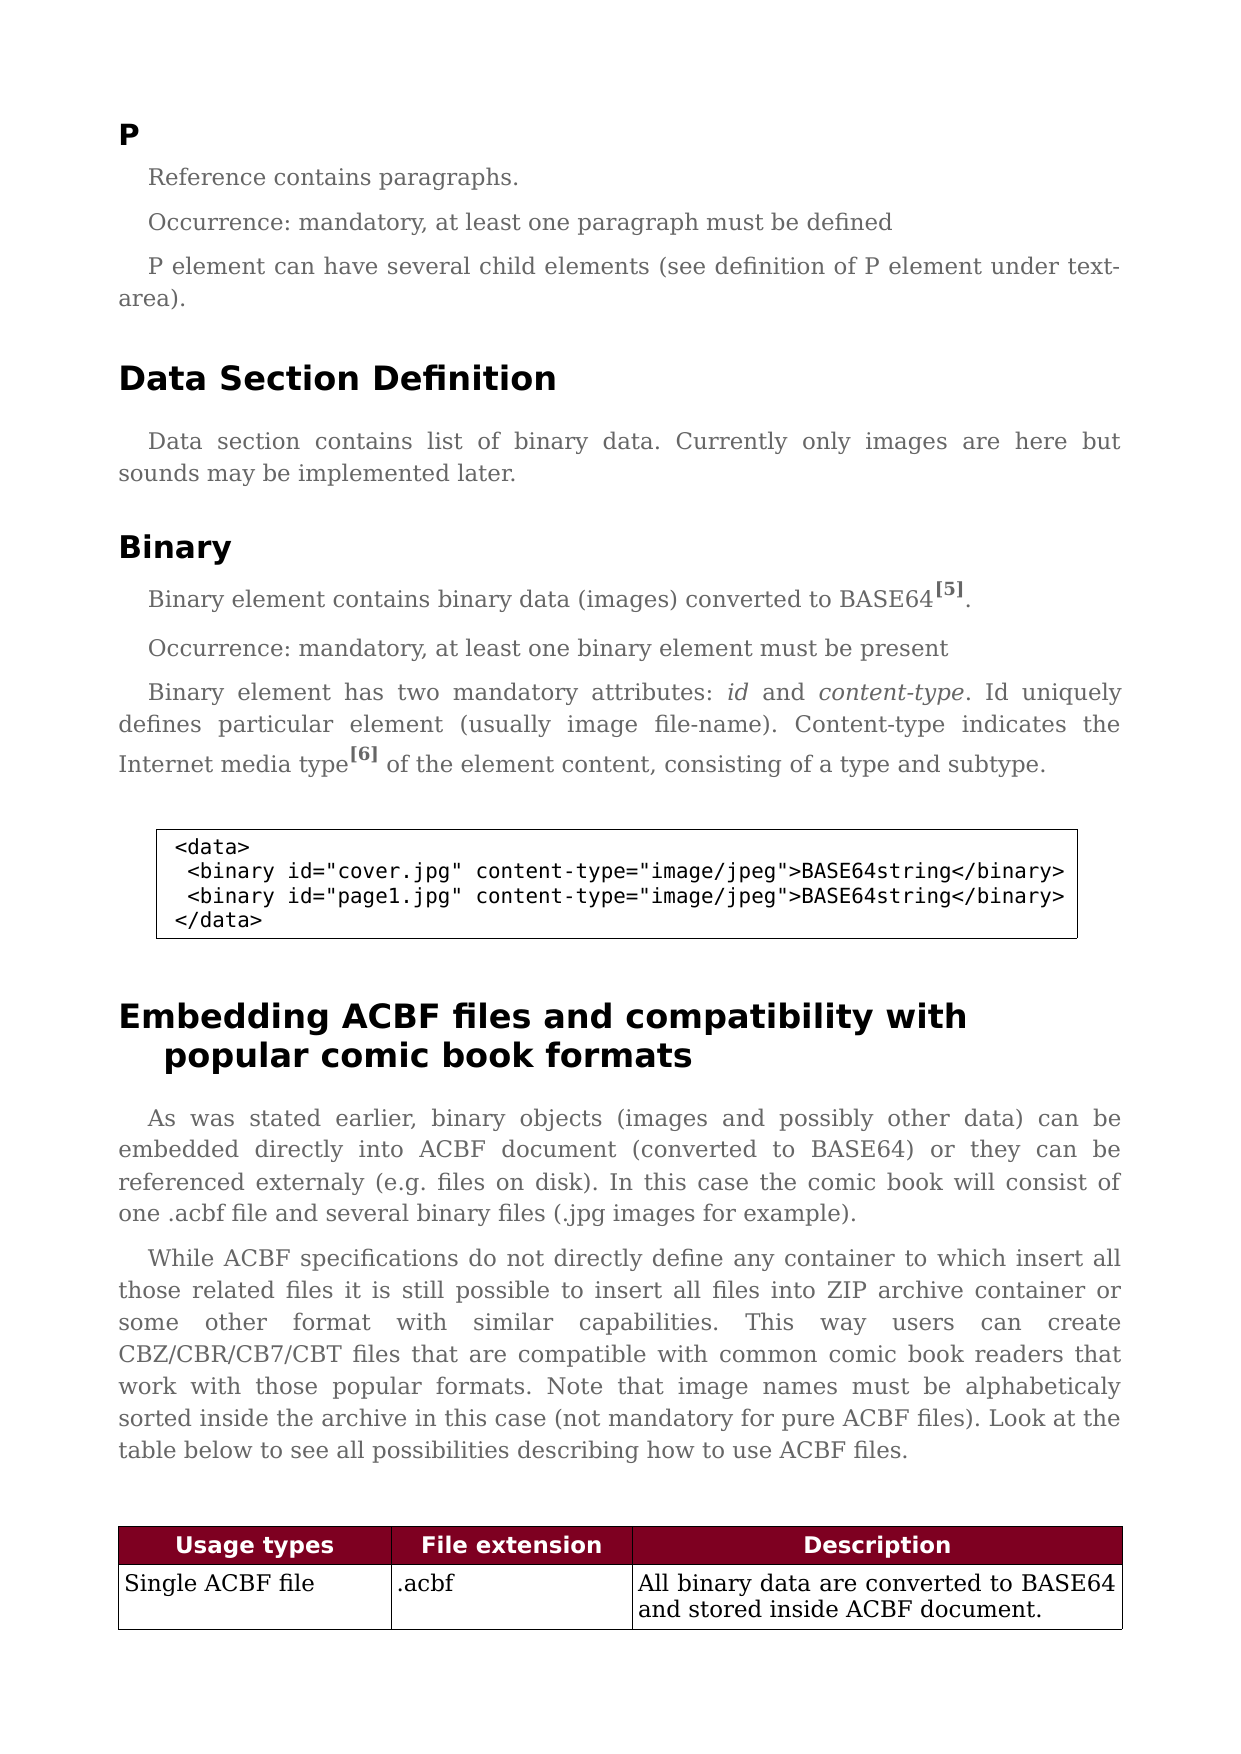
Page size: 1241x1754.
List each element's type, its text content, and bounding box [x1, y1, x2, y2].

subtitle Data Section Definition [118, 359, 1122, 398]
table_header Usage types [119, 1527, 391, 1564]
subtitle Binary [118, 529, 1122, 566]
table_cell .acbf [392, 1565, 632, 1629]
text As was stated earlier, binary objects (images and possibly other data) can be embedded directly into ACBF document (converted to BASE64) or they can be referenced externaly (e.g. files on disk). In this case the comic book will consist of one .acbf file and several binary files (.jpg images for example). [118, 1105, 1122, 1227]
text Binary element has two mandatory attributes: id and content-type. Id uniquely defines particular element (usually image file-name). Content-type indicates the Internet media type[6] of the element content, consisting of a type and subtype. [118, 679, 1122, 780]
subtitle Embedding ACBF files and compatibility with popular comic book formats [118, 997, 1122, 1075]
text Reference contains paragraphs. [118, 164, 1122, 191]
table_cell Single ACBF file [119, 1565, 391, 1629]
subtitle P [118, 118, 1122, 152]
table_cell All binary data are converted to BASE64 and stored inside ACBF document. [633, 1565, 1122, 1629]
table_header <data> <binary id="cover.jpg" content-type="image/jpeg">BASE64string</binary> <binary id="page1.jpg" content-type="image/jpeg">BASE64string</binary> </data> [157, 830, 1077, 938]
text While ACBF specifications do not directly define any container to which insert all those related files it is still possible to insert all files into ZIP archive container or some other format with similar capabilities. This way users can create CBZ/CBR/CB7/CBT files that are compatible with common comic book readers that work with those popular formats. Note that image names must be alphabeticaly sorted inside the archive in this case (not mandatory for pure ACBF files). Look at the table below to see all possibilities describing how to use ACBF files. [118, 1245, 1122, 1464]
text Occurrence: mandatory, at least one paragraph must be defined [118, 209, 1122, 236]
table_header Description [633, 1527, 1122, 1564]
text Data section contains list of binary data. Currently only images are here but sounds may be implemented later. [118, 428, 1122, 487]
text Binary element contains binary data (images) converted to BASE64[5]. [118, 578, 1122, 615]
table_header File extension [392, 1527, 632, 1564]
text P element can have several child elements (see definition of P element under text-area). [118, 253, 1122, 312]
text Occurrence: mandatory, at least one binary element must be present [118, 635, 1122, 662]
